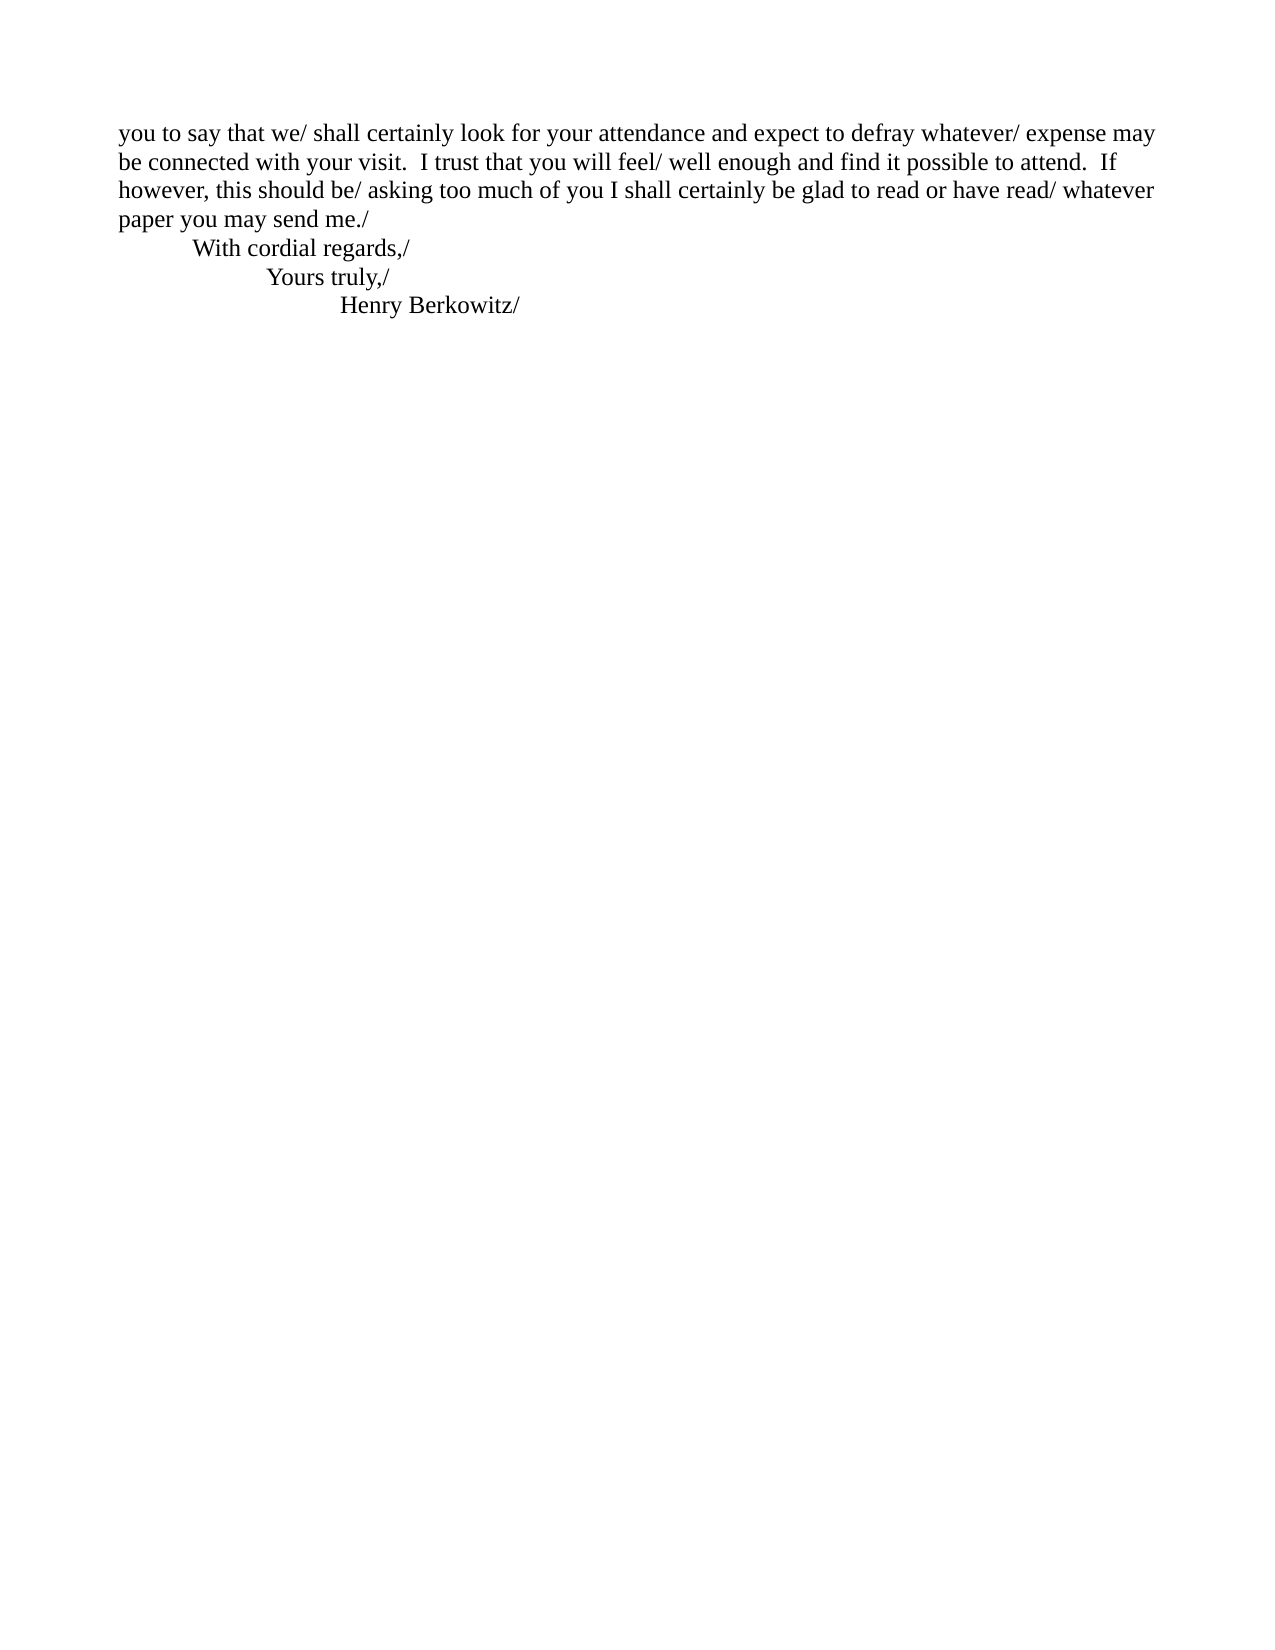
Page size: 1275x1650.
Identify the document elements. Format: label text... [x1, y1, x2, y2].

text With cordial regards,/ [118, 233, 1157, 262]
text Yours truly,/ [118, 262, 1157, 291]
text you to say that we/ shall certainly look for your attendance and expect to defray whatever/ expense may be connected with your visit. I trust that you will feel/ well enough and find it possible to attend. If however, this should be/ asking too much of you I shall certainly be glad to read or have read/ whatever paper you may send me./ [118, 118, 1157, 233]
text Henry Berkowitz/ [118, 291, 1157, 319]
